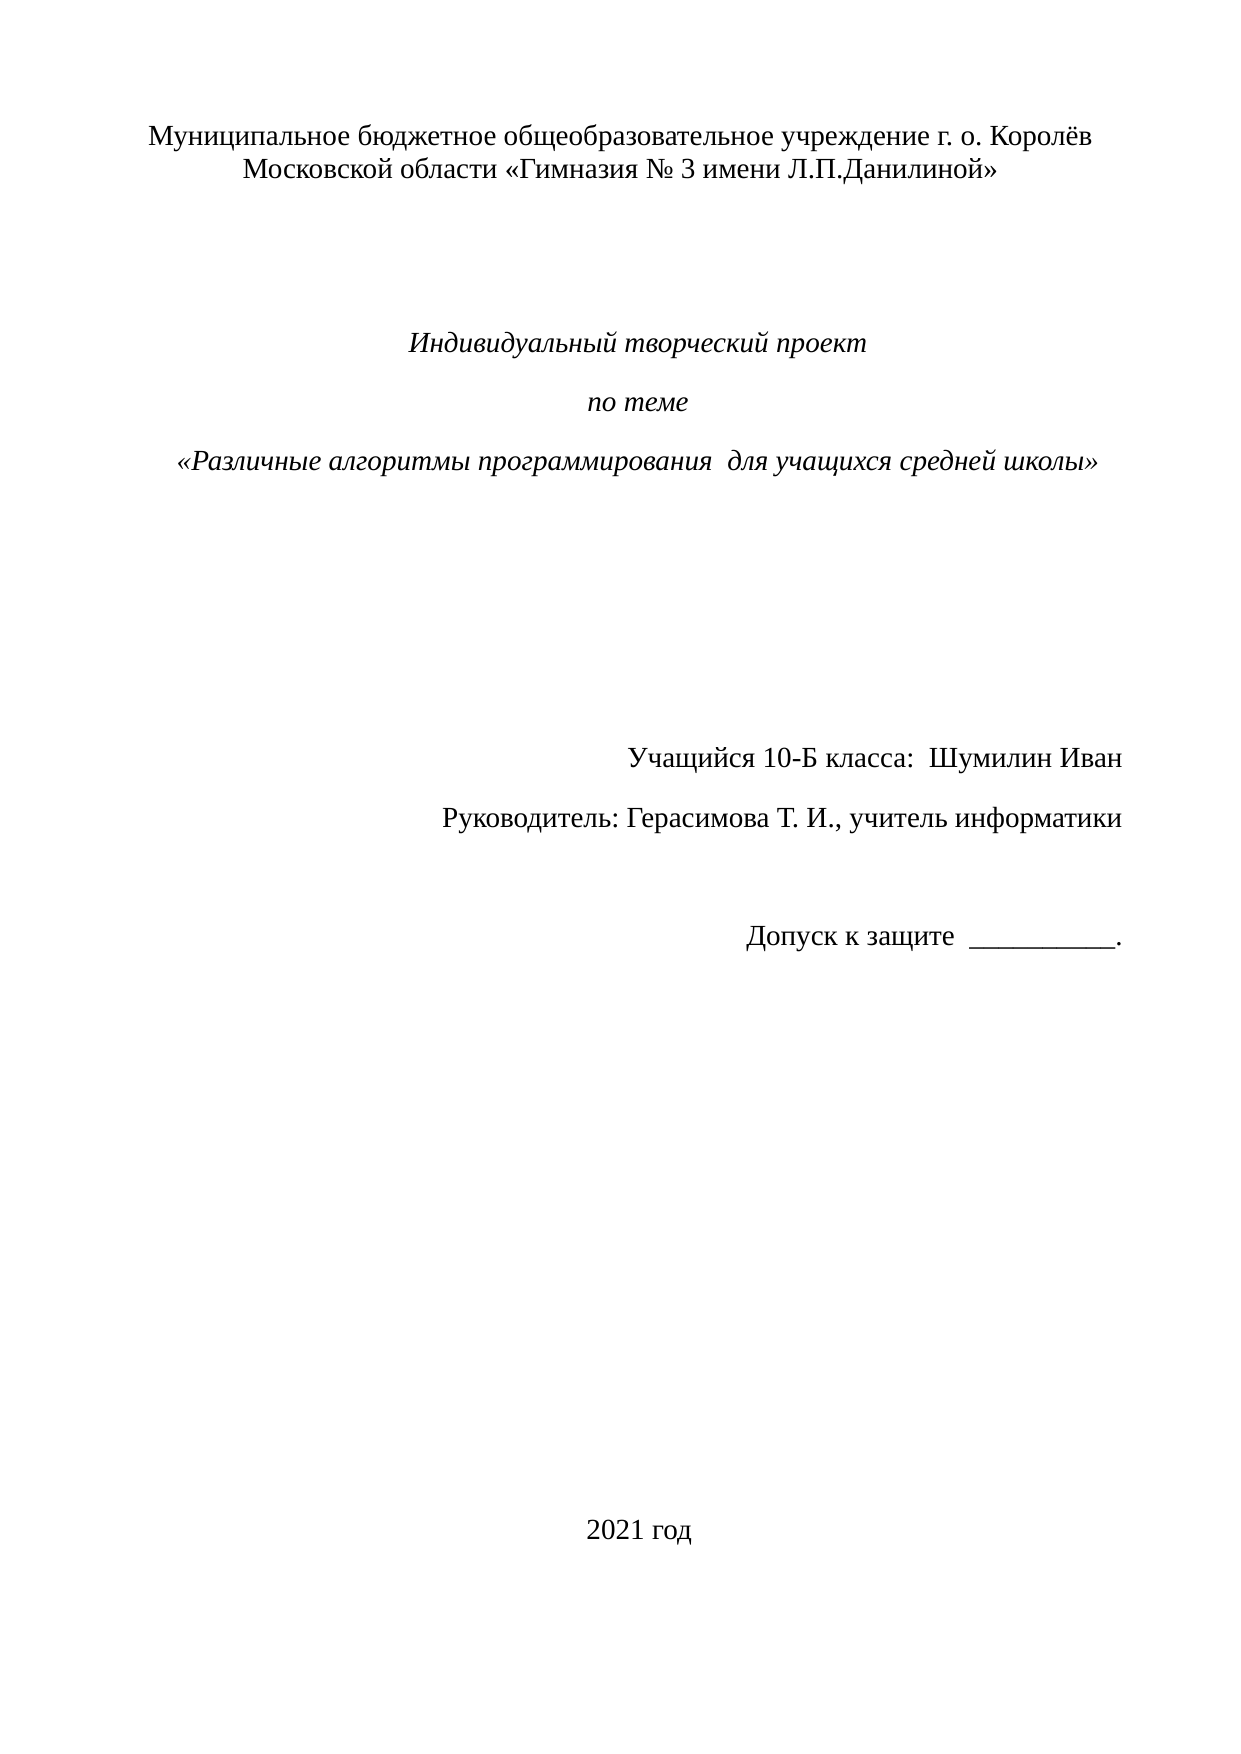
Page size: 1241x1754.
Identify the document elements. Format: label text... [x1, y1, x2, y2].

list 2021 год [156, 1512, 1122, 1546]
list по теме [156, 384, 1122, 418]
list Индивидуальный творческий проект [156, 325, 1122, 358]
list «Различные алгоритмы программирования для учащихся средней школы» [156, 443, 1122, 477]
list Допуск к защите __________. [156, 918, 1122, 952]
list Учащийся 10-Б класса: Шумилин Иван [118, 740, 1123, 774]
list Муниципальное бюджетное общеобразовательное учреждение г. о. Королёв Московской области «Гимназия № 3 имени Л.П.Данилиной» [118, 118, 1122, 185]
list Руководитель: Герасимова Т. И., учитель информатики [156, 800, 1122, 833]
